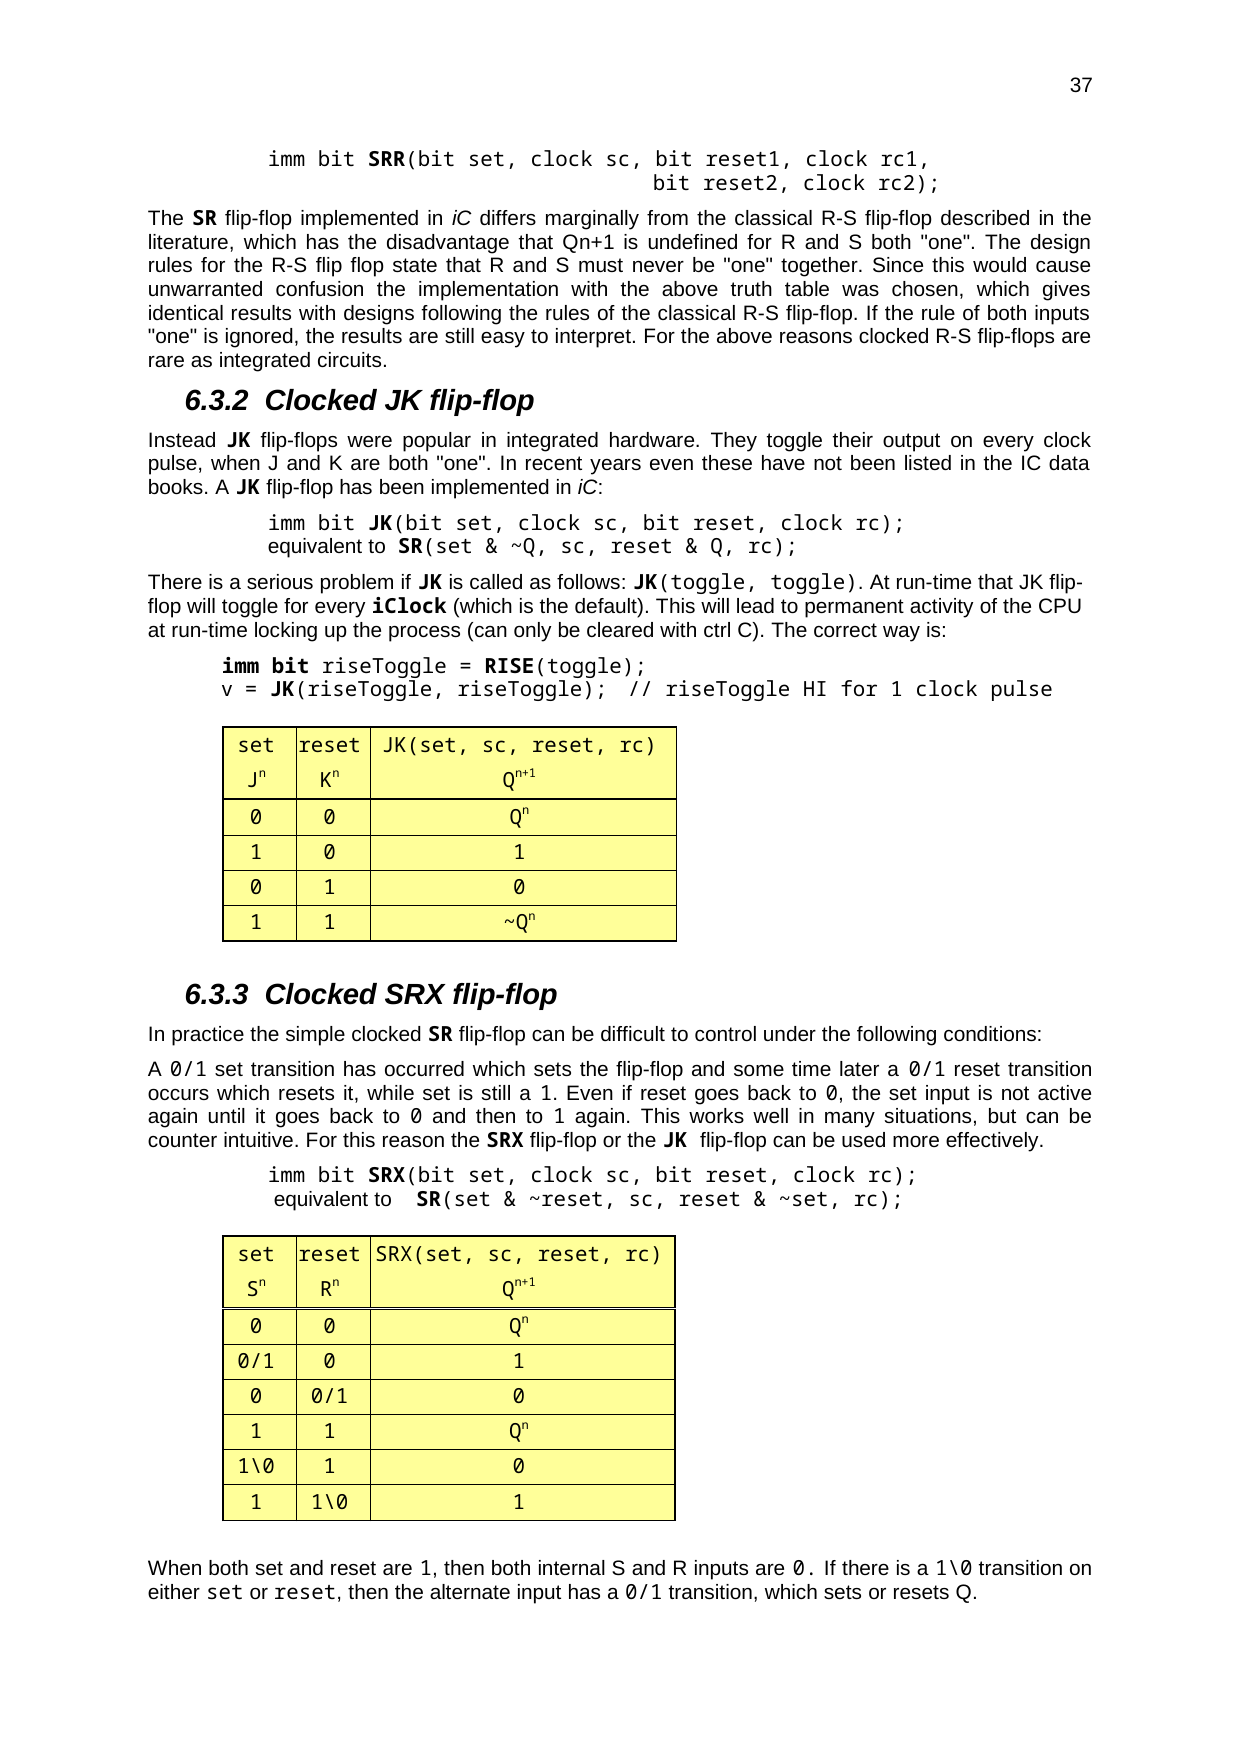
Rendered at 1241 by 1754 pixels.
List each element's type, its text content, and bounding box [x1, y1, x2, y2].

text A 0/1 set transition has occurred which sets the flip-flop and some time later a 0/1 reset transition occurs which resets it, while set is still a 1. Even if reset goes back to 0, the set input is not active again until it goes back to 0 and then to 1 again. This works well in many situations, but can be counter intuitive. For this reason the SRX flip-flop or the JK flip-flop can be used more effectively. [148, 1058, 1092, 1152]
table_cell 1 [224, 1415, 296, 1449]
table_cell 1\0 [297, 1485, 370, 1520]
table_cell Qn+1 [371, 1272, 674, 1307]
table_cell 1 [224, 1485, 296, 1520]
text imm bit SRX(bit set, clock sc, bit reset, clock rc); equivalent to SR(set & ~reset, sc, reset & ~set, rc); [268, 1164, 1092, 1211]
table_header reset [297, 1237, 370, 1272]
table_cell Sn [224, 1272, 296, 1307]
table_cell 0 [224, 871, 296, 905]
table_cell 0 [297, 1310, 370, 1344]
subtitle Clocked JK flip-flop [184, 384, 1092, 417]
table_cell 1 [371, 1345, 674, 1379]
text When both set and reset are 1, then both internal S and R inputs are 0. If there is a 1\0 transition on either set or reset, then the alternate input has a 0/1 transition, which sets or resets Q. [148, 1557, 1092, 1604]
table_cell 0 [224, 1380, 296, 1414]
table_header set [224, 1237, 296, 1272]
table_cell 0/1 [297, 1380, 370, 1414]
table_cell 1 [224, 906, 296, 940]
subtitle Clocked SRX flip-flop [184, 978, 1092, 1011]
text Instead JK flip-flops were popular in integrated hardware. They toggle their output on every clock pulse, when J and K are both "one". In recent years even these have not been listed in the IC data books. A JK flip-flop has been implemented in iC: [148, 428, 1092, 499]
table_cell 1 [297, 1450, 370, 1484]
text imm bit SRR(bit set, clock sc, bit reset1, clock rc1, bit reset2, clock rc2); [268, 148, 1092, 195]
table_cell 1 [297, 871, 370, 905]
table_cell 0 [371, 871, 676, 905]
text In practice the simple clocked SR flip-flop can be difficult to control under the following conditions: [148, 1022, 1092, 1046]
table_cell 0 [371, 1380, 674, 1414]
table_header SRX(set, sc, reset, rc) [371, 1237, 674, 1272]
table_cell Qn+1 [371, 763, 676, 798]
table_cell 0 [224, 1310, 296, 1344]
table_cell 0 [297, 1345, 370, 1379]
table_cell 1 [371, 1485, 674, 1520]
table_header set [224, 728, 296, 763]
table_cell Qn [371, 1310, 674, 1344]
table_cell Qn [371, 1415, 674, 1449]
table_cell Qn [371, 800, 676, 835]
table_cell 1 [371, 836, 676, 870]
text The SR flip-flop implemented in iC differs marginally from the classical R-S flip-flop described in the literature, which has the disadvantage that Qn+1 is undefined for R and S both "one". The design rules for the R-S flip flop state that R and S must never be "one" together. Since this would cause unwarranted confusion the implementation with the above truth table was chosen, which gives identical results with designs following the rules of the classical R-S flip-flop. If the rule of both inputs "one" is ignored, the results are still easy to interpret. For the above reasons clocked R-S flip-flops are rare as integrated circuits. [148, 207, 1092, 372]
table_cell 0 [297, 836, 370, 870]
table_cell ~Qn [371, 906, 676, 940]
table_header JK(set, sc, reset, rc) [371, 728, 676, 763]
table_cell 1 [297, 906, 370, 940]
table_cell Jn [224, 763, 296, 798]
table_cell 0 [297, 800, 370, 835]
table_cell 0 [224, 800, 296, 835]
table_cell 1\0 [224, 1450, 296, 1484]
text imm bit JK(bit set, clock sc, bit reset, clock rc); equivalent to SR(set & ~Q, sc, reset & Q, rc); [268, 511, 1092, 558]
table_cell 1 [297, 1415, 370, 1449]
table_cell 1 [224, 836, 296, 870]
table_cell 0 [371, 1450, 674, 1484]
table_header reset [297, 728, 370, 763]
table_cell Rn [297, 1272, 370, 1307]
text imm bit riseToggle = RISE(toggle); v = JK(riseToggle, riseToggle); // riseToggle HI for 1 clock pulse [222, 654, 1092, 702]
table_cell 0/1 [224, 1345, 296, 1379]
text There is a serious problem if JK is called as follows: JK(toggle, toggle). At run-time that JK flip-flop will toggle for every iClock (which is the default). This will lead to permanent activity of the CPU at run-time locking up the process (can only be cleared with ctrl C). The correct way is: [148, 571, 1092, 642]
table_cell Kn [297, 763, 370, 798]
